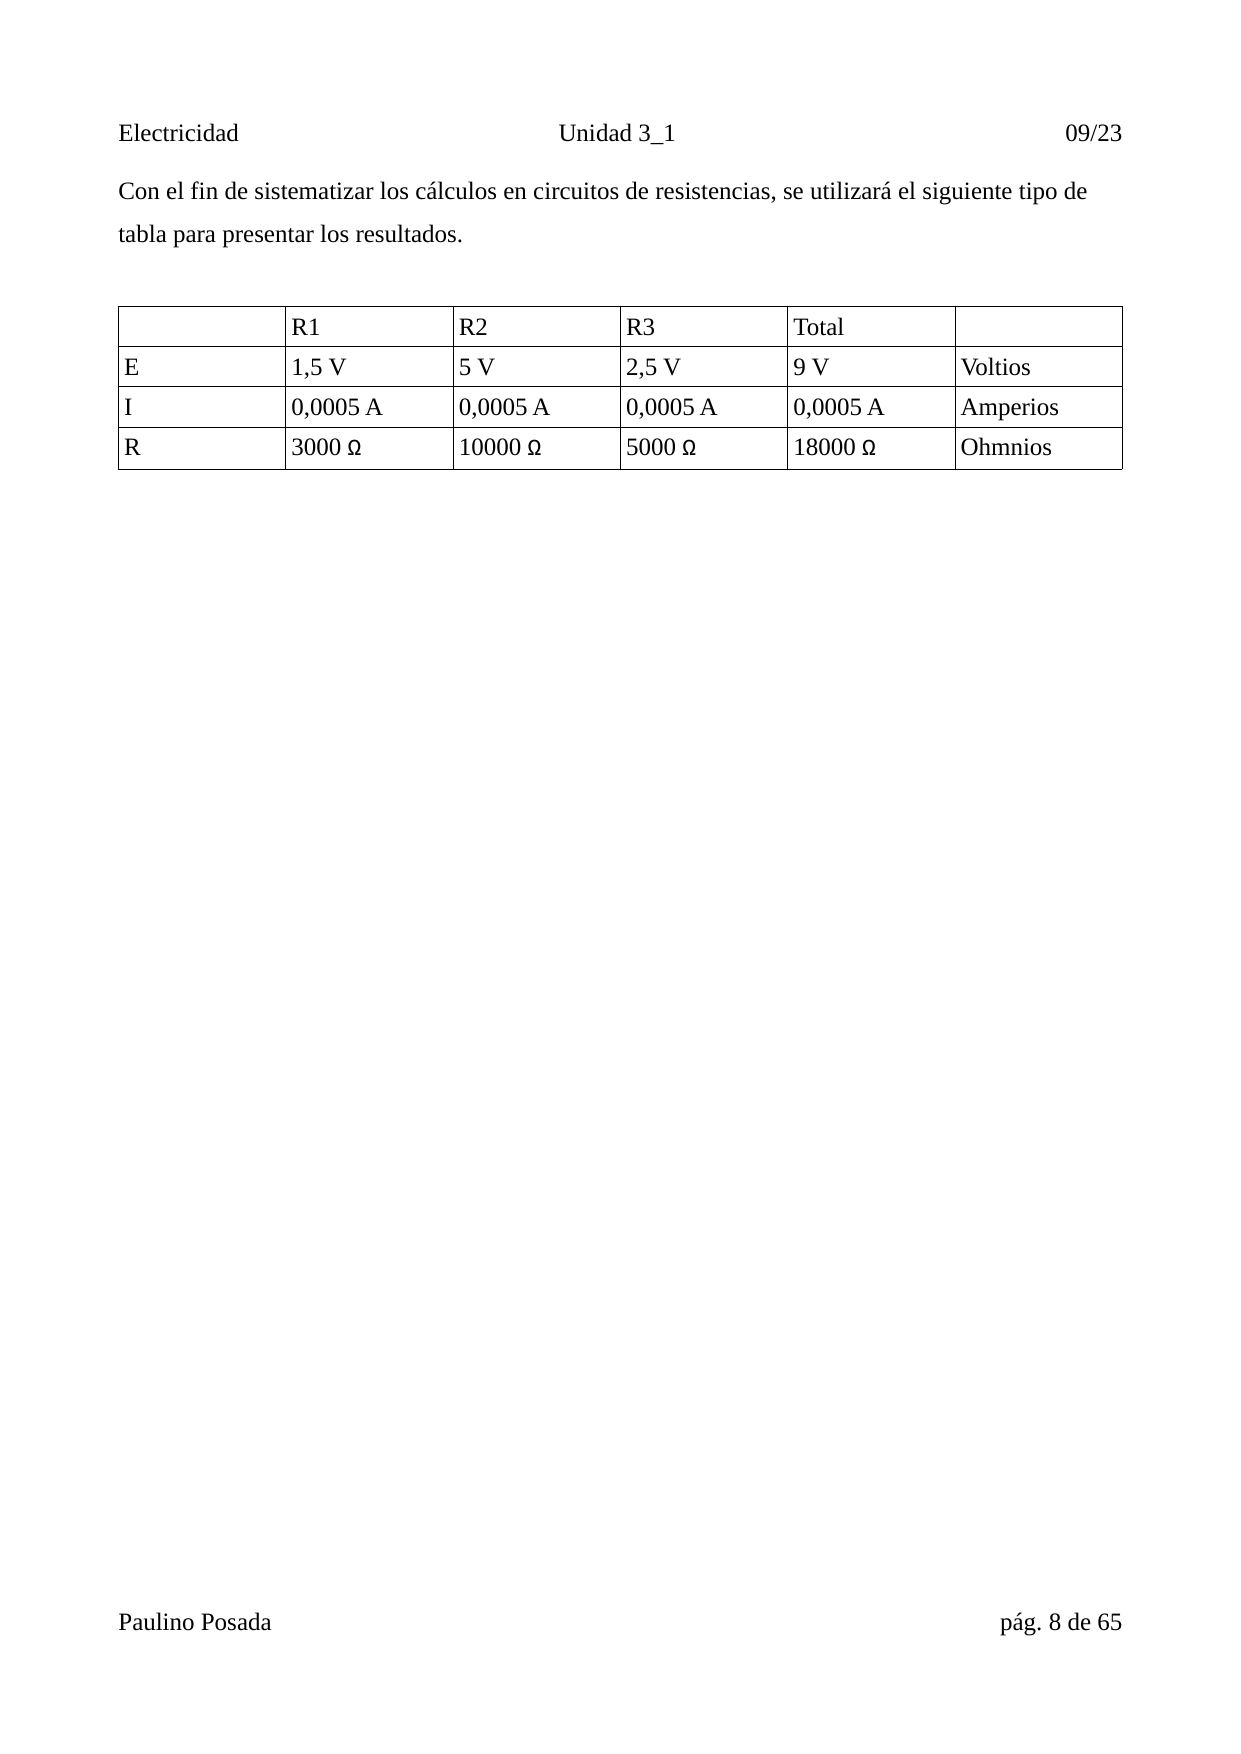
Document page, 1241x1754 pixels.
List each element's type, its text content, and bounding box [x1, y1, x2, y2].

table_cell 5000 Ω [621, 428, 787, 468]
table_cell 0,0005 A [788, 387, 955, 427]
table_cell Amperios [956, 387, 1122, 427]
table_cell R [119, 428, 285, 468]
table_header [119, 307, 285, 346]
table_cell I [119, 387, 285, 427]
table_cell 10000 Ω [454, 428, 620, 468]
table_header R2 [454, 307, 620, 346]
table_header R1 [286, 307, 453, 346]
table_cell 1,5 V [286, 347, 453, 386]
table_cell 0,0005 A [621, 387, 787, 427]
table_cell 5 V [454, 347, 620, 386]
text Con el fin de sistematizar los cálculos en circuitos de resistencias, se utilizará el siguiente tipo de tabla para presentar los resultados. [118, 176, 1122, 248]
table_cell E [119, 347, 285, 386]
table_cell 9 V [788, 347, 955, 386]
table_cell 0,0005 A [286, 387, 453, 427]
table_cell 2,5 V [621, 347, 787, 386]
table_cell Voltios [956, 347, 1122, 386]
table_header R3 [621, 307, 787, 346]
table_cell 0,0005 A [454, 387, 620, 427]
table_cell Ohmnios [956, 428, 1122, 468]
table_cell 3000 Ω [286, 428, 453, 468]
table_header [956, 307, 1122, 346]
table_header Total [788, 307, 955, 346]
table_cell 18000 Ω [788, 428, 955, 468]
